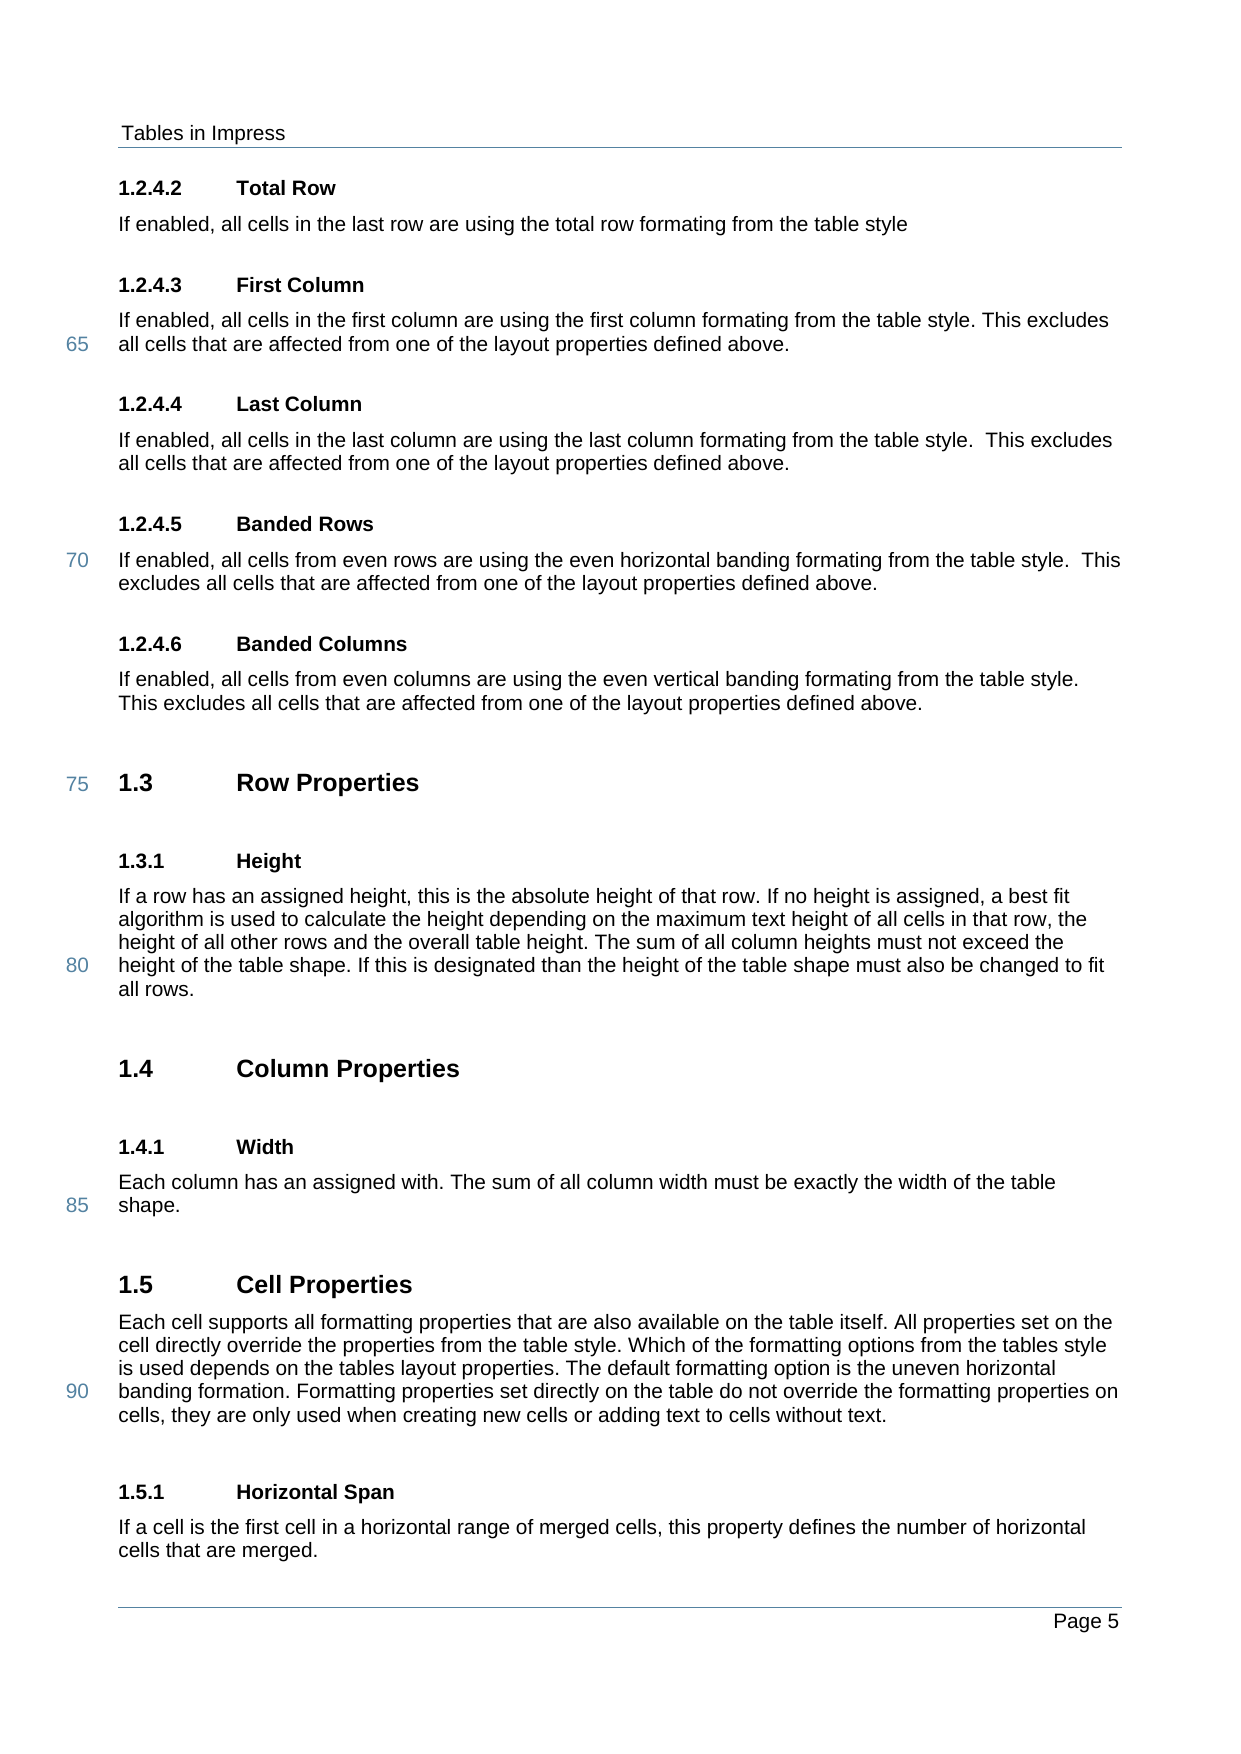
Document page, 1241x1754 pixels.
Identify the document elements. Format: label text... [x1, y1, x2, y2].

text If enabled, all cells from even columns are using the even vertical banding formating from the table style. This excludes all cells that are affected from one of the layout properties defined above. [118, 668, 1122, 714]
text If enabled, all cells in the last column are using the last column formating from the table style. This excludes all cells that are affected from one of the layout properties defined above. [118, 429, 1122, 475]
subtitle First Column [118, 273, 1122, 296]
text Each cell supports all formatting properties that are also available on the table itself. All properties set on the cell directly override the properties from the table style. Which of the formatting options from the tables style is used depends on the tables layout properties. The default formatting option is the uneven horizontal banding formation. Formatting properties set directly on the table do not override the formatting properties on cells, they are only used when creating new cells or adding text to cells without text. [118, 1310, 1122, 1427]
subtitle Row Properties [118, 768, 1122, 796]
subtitle Last Column [118, 393, 1122, 416]
text If enabled, all cells from even rows are using the even horizontal banding formating from the table style. This excludes all cells that are affected from one of the layout properties defined above. [118, 548, 1122, 595]
subtitle Banded Columns [118, 632, 1122, 656]
subtitle Horizontal Span [118, 1480, 1122, 1504]
text Each column has an assigned with. The sum of all column width must be exactly the width of the table shape. [118, 1170, 1122, 1217]
subtitle Column Properties [118, 1054, 1122, 1082]
subtitle Total Row [118, 177, 1122, 200]
subtitle Banded Rows [118, 513, 1122, 536]
subtitle Cell Properties [118, 1271, 1122, 1299]
subtitle Height [118, 849, 1122, 873]
text If a row has an assigned height, this is the absolute height of that row. If no height is assigned, a best fit algorithm is used to calculate the height depending on the maximum text height of all cells in that row, the height of all other rows and the overall table height. The sum of all column heights must not exceed the height of the table shape. If this is designated than the height of the table shape must also be changed to fit all rows. [118, 884, 1122, 1001]
text If a cell is the first cell in a horizontal range of merged cells, this property defines the number of horizontal cells that are merged. [118, 1515, 1122, 1562]
text If enabled, all cells in the first column are using the first column formating from the table style. This excludes all cells that are affected from one of the layout properties defined above. [118, 309, 1122, 355]
text If enabled, all cells in the last row are using the total row formating from the table style [118, 212, 1122, 236]
subtitle Width [118, 1135, 1122, 1159]
